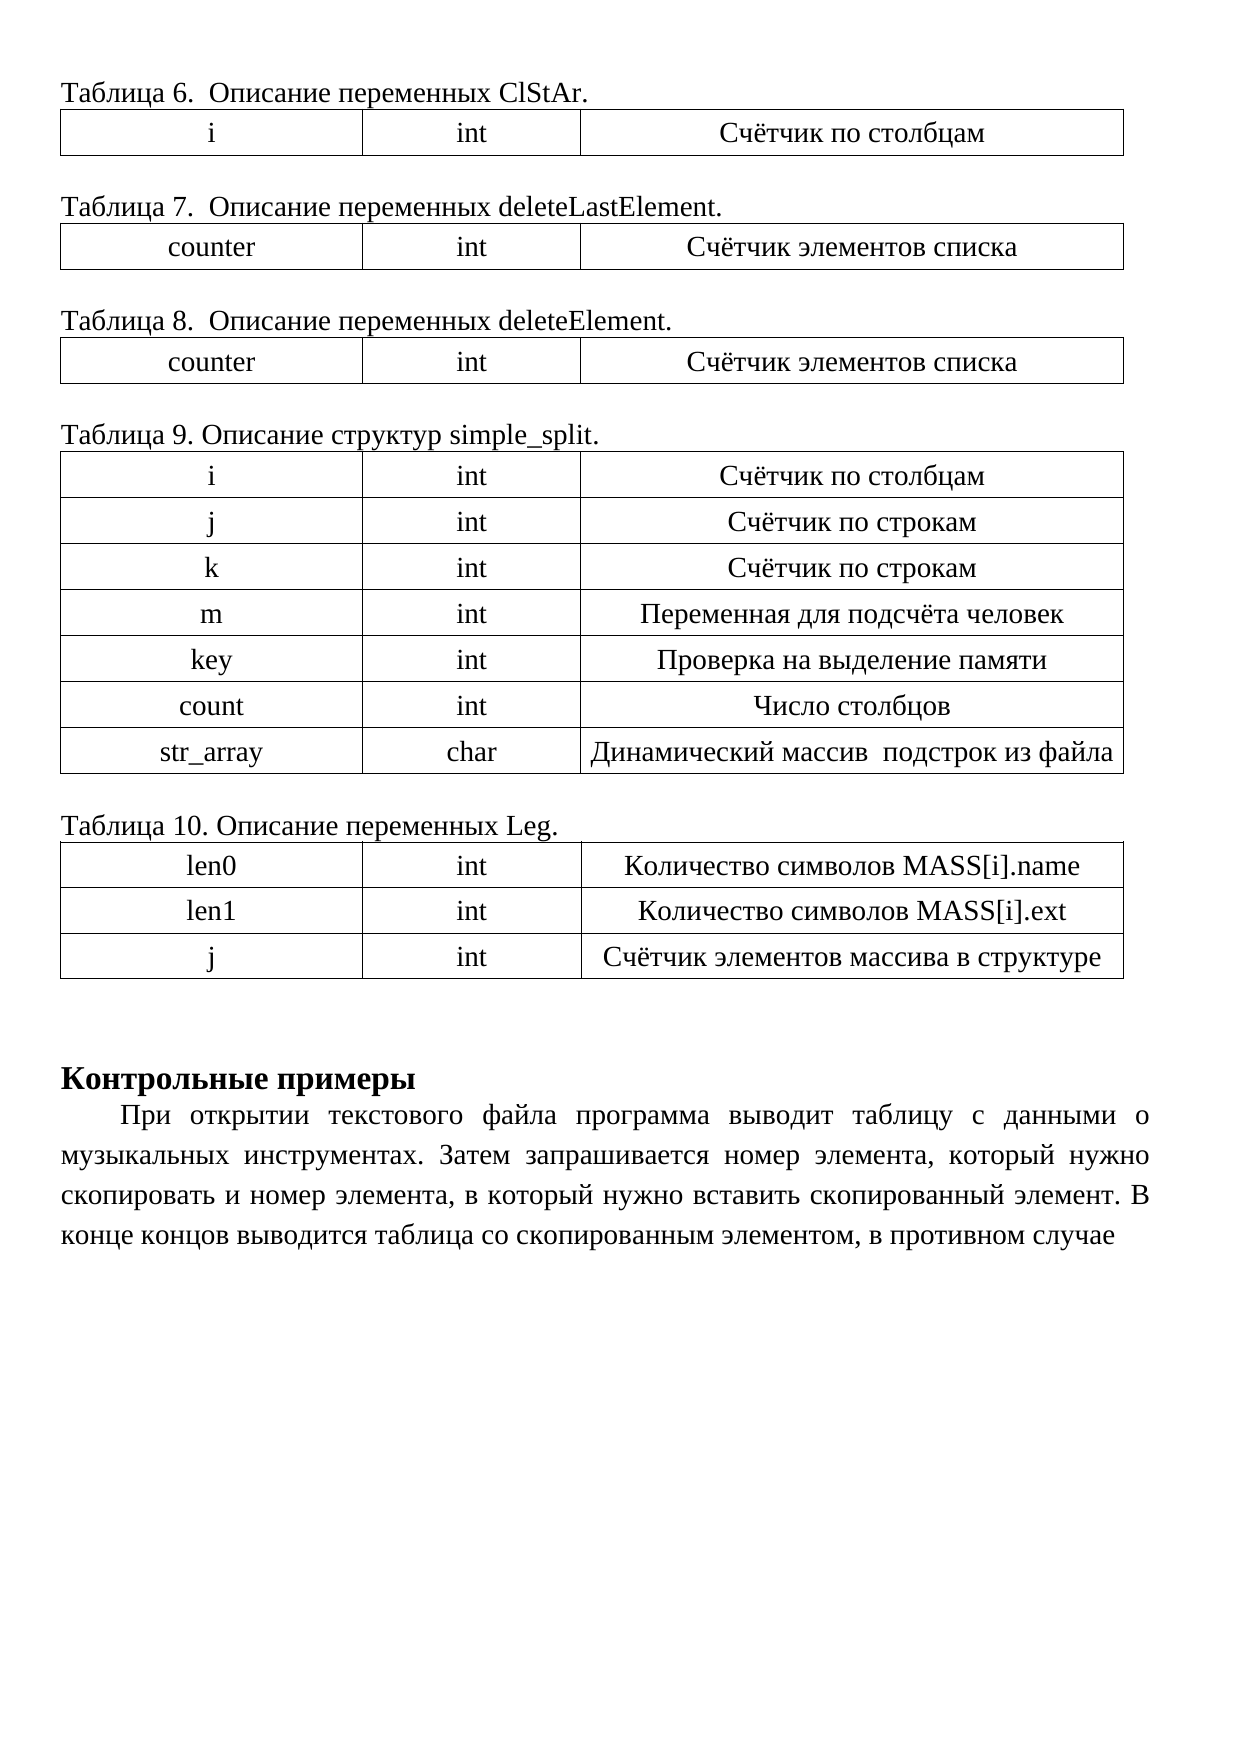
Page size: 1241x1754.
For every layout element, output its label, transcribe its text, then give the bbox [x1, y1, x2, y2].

table_header int [363, 843, 581, 887]
table_cell key [61, 636, 362, 681]
table_header int [363, 452, 580, 497]
table_header int [363, 338, 580, 383]
table_cell Счётчик элементов массива в структуре [582, 934, 1123, 978]
table_cell j [61, 498, 362, 543]
table_header i [61, 452, 362, 497]
table_cell int [363, 590, 580, 635]
table_header int [363, 110, 580, 154]
table_cell Динамический массив подстрок из файла [581, 728, 1123, 773]
text Таблица 9. Описание структур simple_split. [61, 417, 1151, 451]
table_cell int [363, 498, 580, 543]
table_cell int [363, 636, 580, 681]
table_cell Счётчик по строкам [581, 498, 1123, 543]
table_cell count [61, 682, 362, 727]
text Таблица 10. Описание переменных Leg. [61, 808, 1151, 841]
table_cell Переменная для подсчёта человек [581, 590, 1123, 635]
table_header counter [61, 224, 362, 269]
text Таблица 6. Описание переменных ClStAr. [61, 75, 1151, 108]
table_cell m [61, 590, 362, 635]
text Таблица 8. Описание переменных deleteElement. [61, 303, 1151, 337]
table_header i [61, 110, 362, 154]
table_cell char [363, 728, 580, 773]
table_header int [363, 224, 580, 269]
table_cell int [363, 544, 580, 589]
table_header Счётчик по столбцам [581, 110, 1123, 154]
table_cell j [61, 934, 362, 978]
table_cell Количество символов MASS[i].ext [582, 888, 1123, 932]
table_header counter [61, 338, 362, 383]
table_cell Проверка на выделение памяти [581, 636, 1123, 681]
text Таблица 7. Описание переменных deleteLastElement. [61, 189, 1151, 223]
table_cell Число столбцов [581, 682, 1123, 727]
table_header len0 [61, 843, 362, 887]
table_header Количество символов MASS[i].name [582, 843, 1123, 887]
table_cell int [363, 934, 581, 978]
table_cell str_array [61, 728, 362, 773]
table_header Счётчик по столбцам [581, 452, 1123, 497]
table_header Счётчик элементов списка [581, 224, 1123, 269]
subtitle Контрольные примеры [61, 1058, 1151, 1097]
table_header Счётчик элементов списка [581, 338, 1123, 383]
table_cell Счётчик по строкам [581, 544, 1123, 589]
table_cell k [61, 544, 362, 589]
table_cell int [363, 888, 581, 932]
table_cell int [363, 682, 580, 727]
table_cell len1 [61, 888, 362, 932]
text При открытии текстового файла программа выводит таблицу с данными о музыкальных инструментах. Затем запрашивается номер элемента, который нужно скопировать и номер элемента, в который нужно вставить скопированный элемент. В конце концов выводится таблица со скопированным элементом, в противном случае [61, 1097, 1151, 1251]
